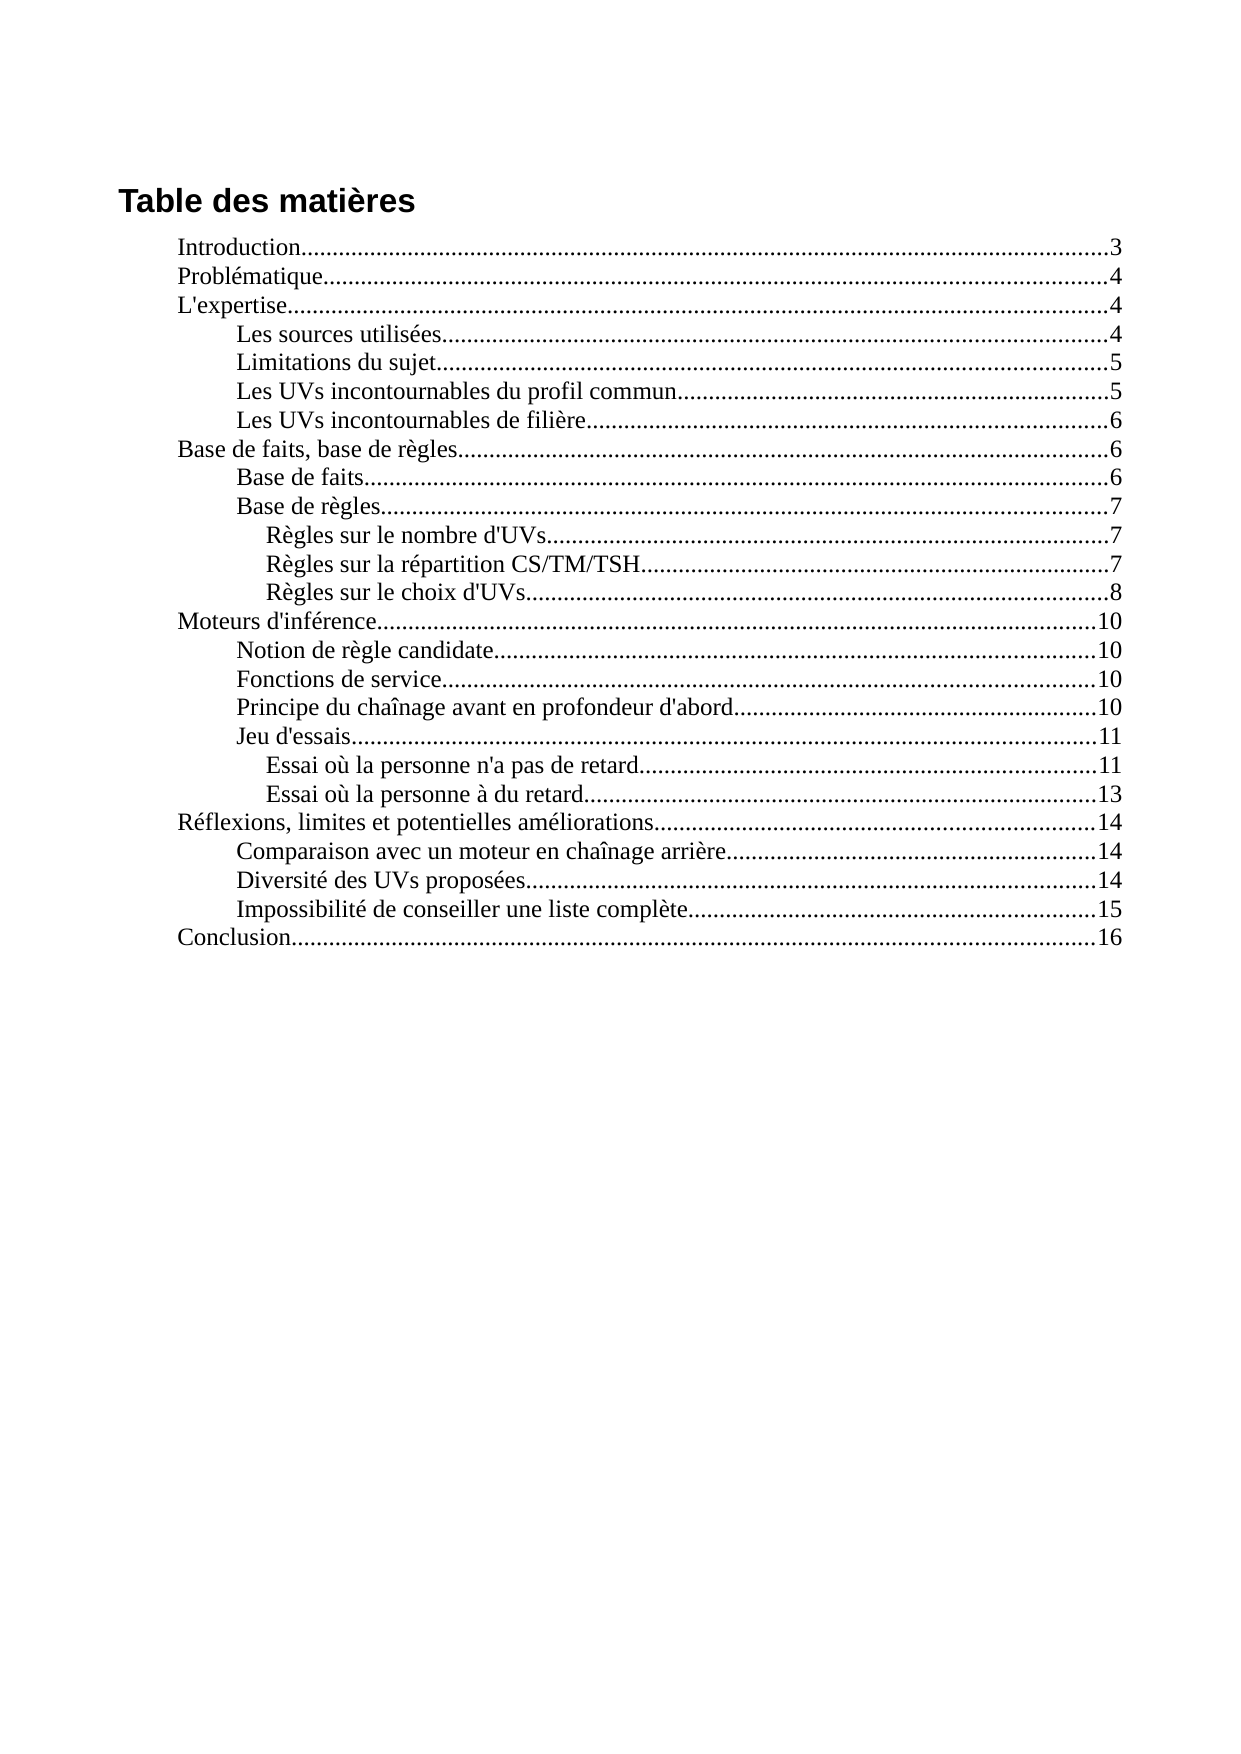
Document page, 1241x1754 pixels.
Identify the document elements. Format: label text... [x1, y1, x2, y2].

text Les sources utilisées 4 [236, 319, 1122, 347]
subtitle Table des matières [118, 181, 1122, 220]
text Jeu d'essais 11 [236, 721, 1122, 750]
text Notion de règle candidate 10 [236, 635, 1122, 664]
text Impossibilité de conseiller une liste complète 15 [236, 894, 1122, 922]
text Limitations du sujet 5 [236, 347, 1122, 376]
text Essai où la personne n'a pas de retard 11 [266, 750, 1122, 779]
text Moteurs d'inférence 10 [177, 606, 1122, 635]
text Règles sur le choix d'UVs 8 [266, 577, 1122, 606]
text Réflexions, limites et potentielles améliorations 14 [177, 807, 1122, 836]
text Les UVs incontournables du profil commun 5 [236, 376, 1122, 405]
text Base de faits, base de règles 6 [177, 434, 1122, 462]
text Principe du chaînage avant en profondeur d'abord 10 [236, 692, 1122, 721]
text Base de faits 6 [236, 462, 1122, 491]
text Essai où la personne à du retard 13 [266, 779, 1122, 807]
text L'expertise 4 [177, 290, 1122, 319]
text Introduction 3 [177, 232, 1122, 261]
text Fonctions de service 10 [236, 664, 1122, 692]
text Conclusion 16 [177, 922, 1122, 951]
text Diversité des UVs proposées 14 [236, 865, 1122, 894]
text Règles sur le nombre d'UVs 7 [266, 520, 1122, 549]
text Les UVs incontournables de filière 6 [236, 405, 1122, 434]
text Problématique 4 [177, 261, 1122, 290]
text Comparaison avec un moteur en chaînage arrière 14 [236, 836, 1122, 865]
text Base de règles 7 [236, 491, 1122, 520]
text Règles sur la répartition CS/TM/TSH 7 [266, 549, 1122, 577]
